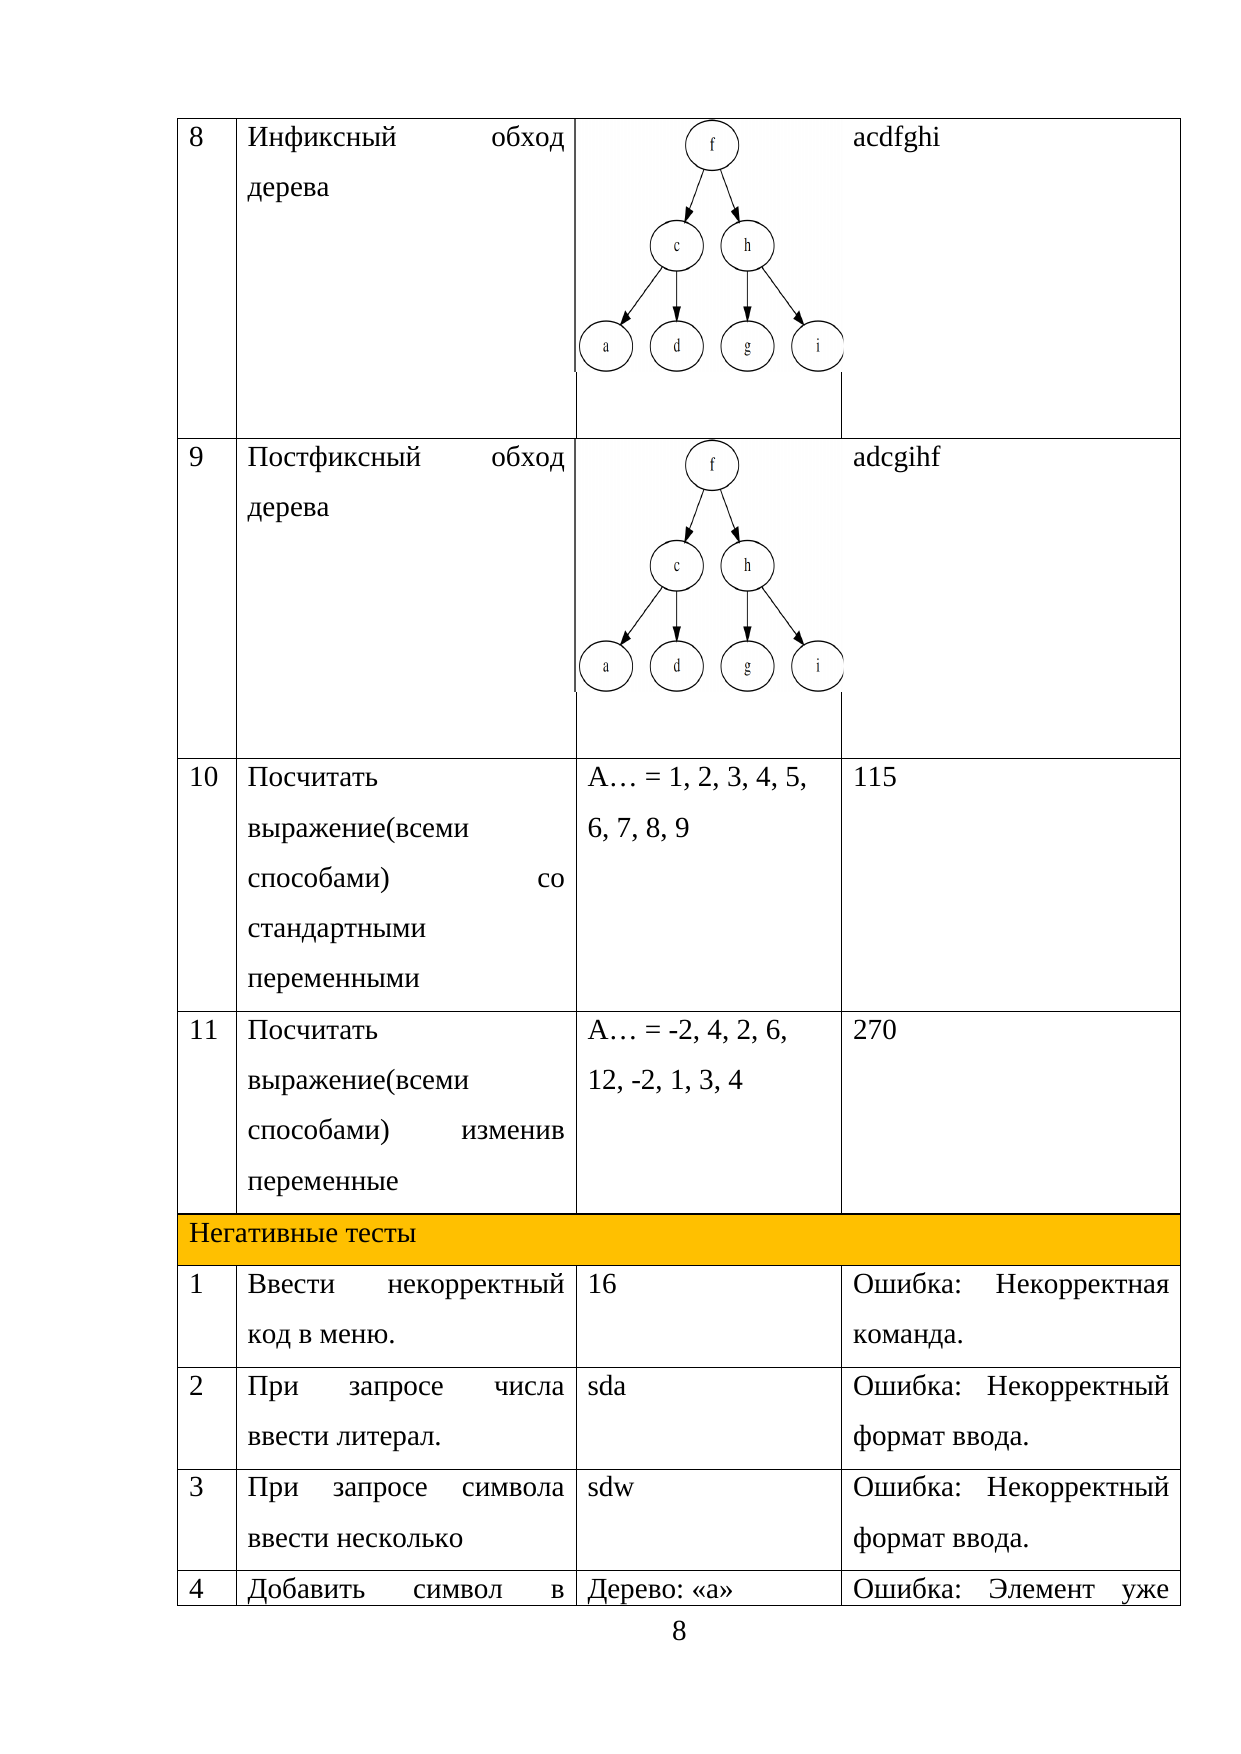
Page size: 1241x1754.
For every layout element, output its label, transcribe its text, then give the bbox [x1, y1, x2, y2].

table_cell 8 [178, 119, 236, 438]
table_cell При запросе символа ввести несколько [237, 1470, 576, 1570]
table_cell Добавить символ в [237, 1571, 576, 1604]
table_cell Ошибка: Элемент уже [842, 1571, 1180, 1604]
table_cell A… = 1, 2, 3, 4, 5, 6, 7, 8, 9 [577, 759, 841, 1011]
table_cell 270 [842, 1012, 1180, 1213]
table_cell sda [577, 1368, 841, 1468]
table_cell 9 [178, 439, 236, 758]
table_cell A… = -2, 4, 2, 6, 12, -2, 1, 3, 4 [577, 1012, 841, 1213]
table_cell sdw [577, 1470, 841, 1570]
table_cell Дерево: «a» [577, 1571, 841, 1604]
table_cell Посчитать выражение(всеми способами) изменив переменные [237, 1012, 576, 1213]
table_cell 2 [178, 1368, 236, 1468]
table_cell 1 [178, 1266, 236, 1367]
table_cell adcgihf [842, 439, 1180, 758]
table_cell [577, 692, 841, 758]
table_cell При запросе числа ввести литерал. [237, 1368, 576, 1468]
table_cell 11 [178, 1012, 236, 1213]
picture [574, 439, 844, 692]
table_cell Ввести некорректный код в меню. [237, 1266, 576, 1367]
table_cell 10 [178, 759, 236, 1011]
table_cell [577, 372, 841, 438]
table_cell acdfghi [842, 119, 1180, 438]
table_cell Ошибка: Некорректный формат ввода. [842, 1368, 1180, 1468]
table_cell Ошибка: Некорректный формат ввода. [842, 1470, 1180, 1570]
table_cell Ошибка: Некорректная команда. [842, 1266, 1180, 1367]
table_cell 16 [577, 1266, 841, 1367]
table_cell 115 [842, 759, 1180, 1011]
table_header Негативные тесты [178, 1215, 1180, 1265]
table_cell 3 [178, 1470, 236, 1570]
table_cell 4 [178, 1571, 236, 1604]
table_cell Инфиксный обход дерева [237, 119, 576, 438]
table_cell Постфиксный обход дерева [237, 439, 576, 758]
table_cell Посчитать выражение(всеми способами) со стандартными переменными [237, 759, 576, 1011]
picture [574, 119, 844, 372]
